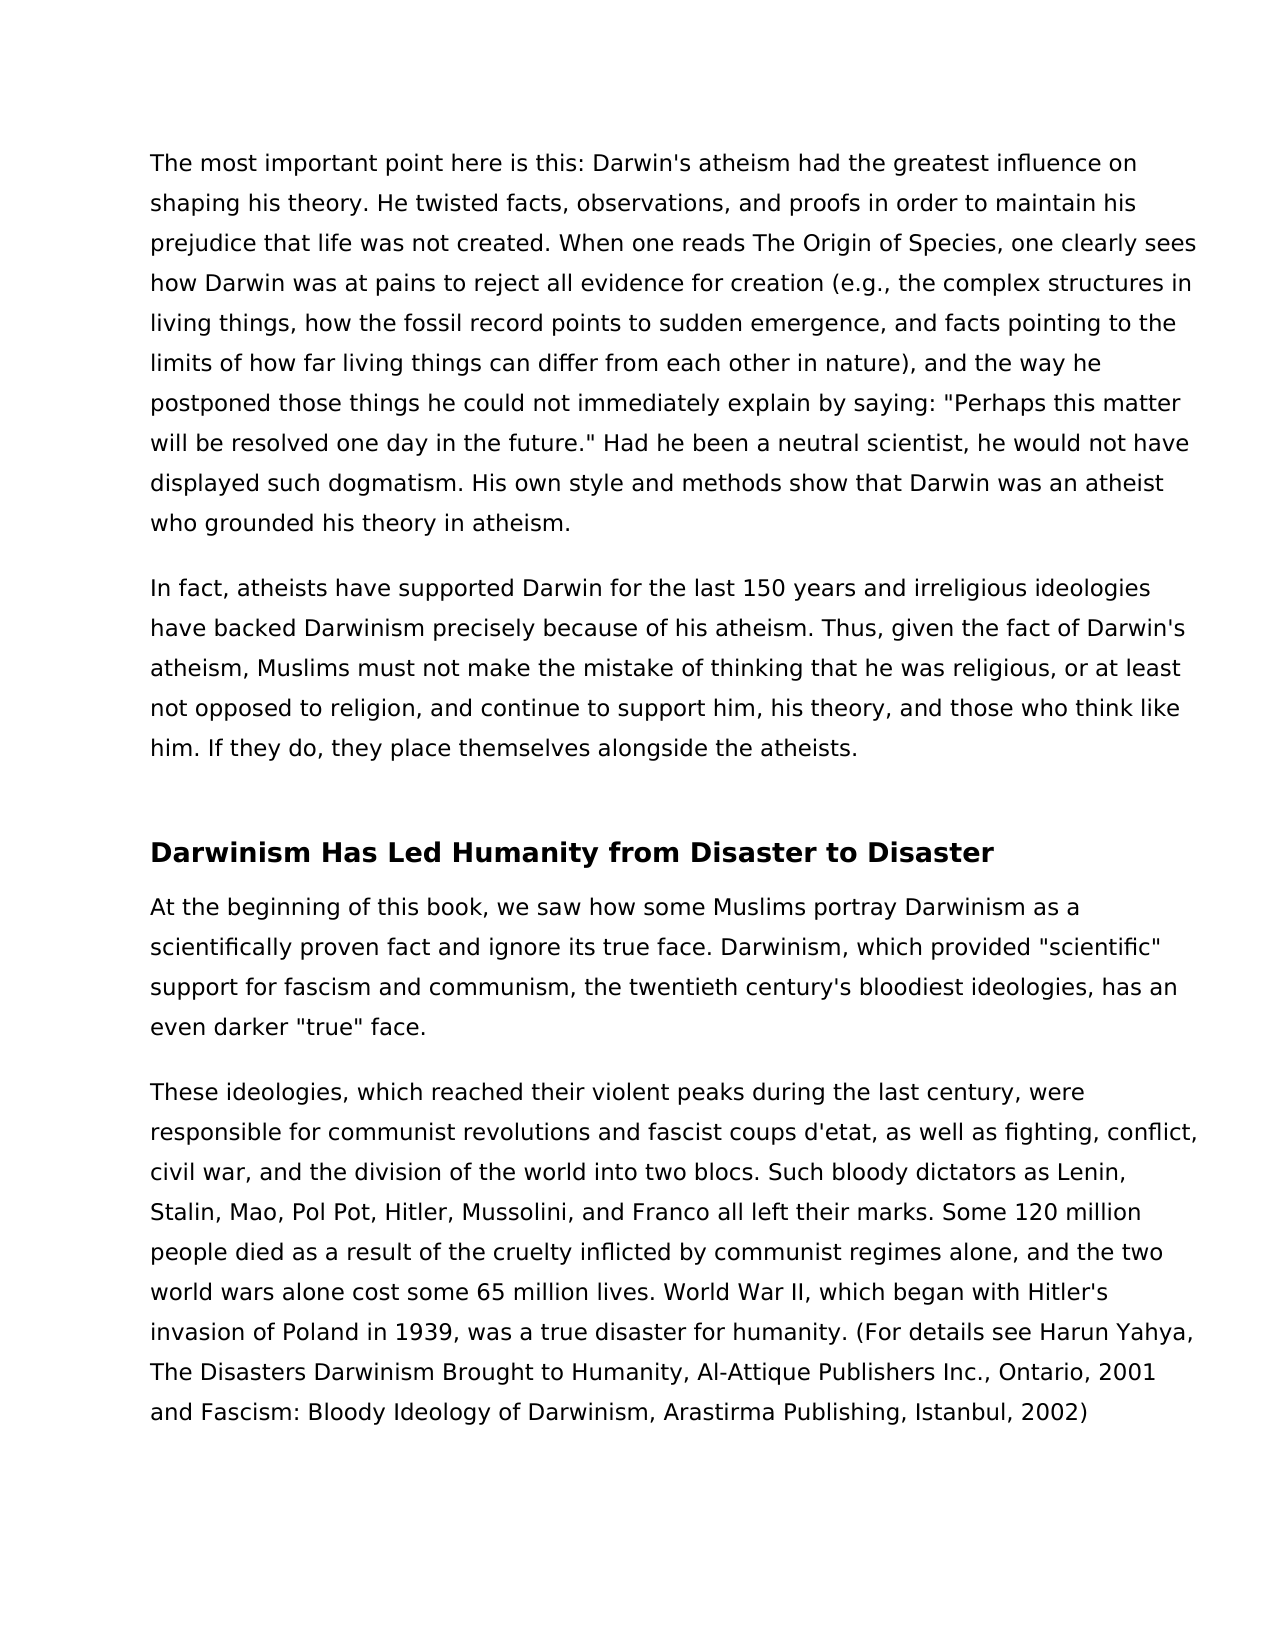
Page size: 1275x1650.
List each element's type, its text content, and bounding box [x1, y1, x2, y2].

text The most important point here is this: Darwin's atheism had the greatest influence on shaping his theory. He twisted facts, observations, and proofs in order to maintain his prejudice that life was not created. When one reads The Origin of Species, one clearly sees how Darwin was at pains to reject all evidence for creation (e.g., the complex structures in living things, how the fossil record points to sudden emergence, and facts pointing to the limits of how far living things can differ from each other in nature), and the way he postponed those things he could not immediately explain by saying: "Perhaps this matter will be resolved one day in the future." Had he been a neutral scientist, he would not have displayed such dogmatism. His own style and methods show that Darwin was an atheist who grounded his theory in atheism. [150, 150, 1200, 537]
subtitle Darwinism Has Led Humanity from Disaster to Disaster [150, 837, 1200, 869]
text In fact, atheists have supported Darwin for the last 150 years and irreligious ideologies have backed Darwinism precisely because of his atheism. Thus, given the fact of Darwin's atheism, Muslims must not make the mistake of thinking that he was religious, or at least not opposed to religion, and continue to support him, his theory, and those who think like him. If they do, they place themselves alongside the atheists. [150, 575, 1200, 762]
text At the beginning of this book, we saw how some Muslims portray Darwinism as a scientifically proven fact and ignore its true face. Darwinism, which provided "scientific" support for fascism and communism, the twentieth century's bloodiest ideologies, has an even darker "true" face. [150, 894, 1200, 1041]
text These ideologies, which reached their violent peaks during the last century, were responsible for communist revolutions and fascist coups d'etat, as well as fighting, conflict, civil war, and the division of the world into two blocs. Such bloody dictators as Lenin, Stalin, Mao, Pol Pot, Hitler, Mussolini, and Franco all left their marks. Some 120 million people died as a result of the cruelty inflicted by communist regimes alone, and the two world wars alone cost some 65 million lives. World War II, which began with Hitler's invasion of Poland in 1939, was a true disaster for humanity. (For details see Harun Yahya, The Disasters Darwinism Brought to Humanity, Al-Attique Publishers Inc., Ontario, 2001 and Fascism: Bloody Ideology of Darwinism, Arastirma Publishing, Istanbul, 2002) [150, 1079, 1200, 1426]
